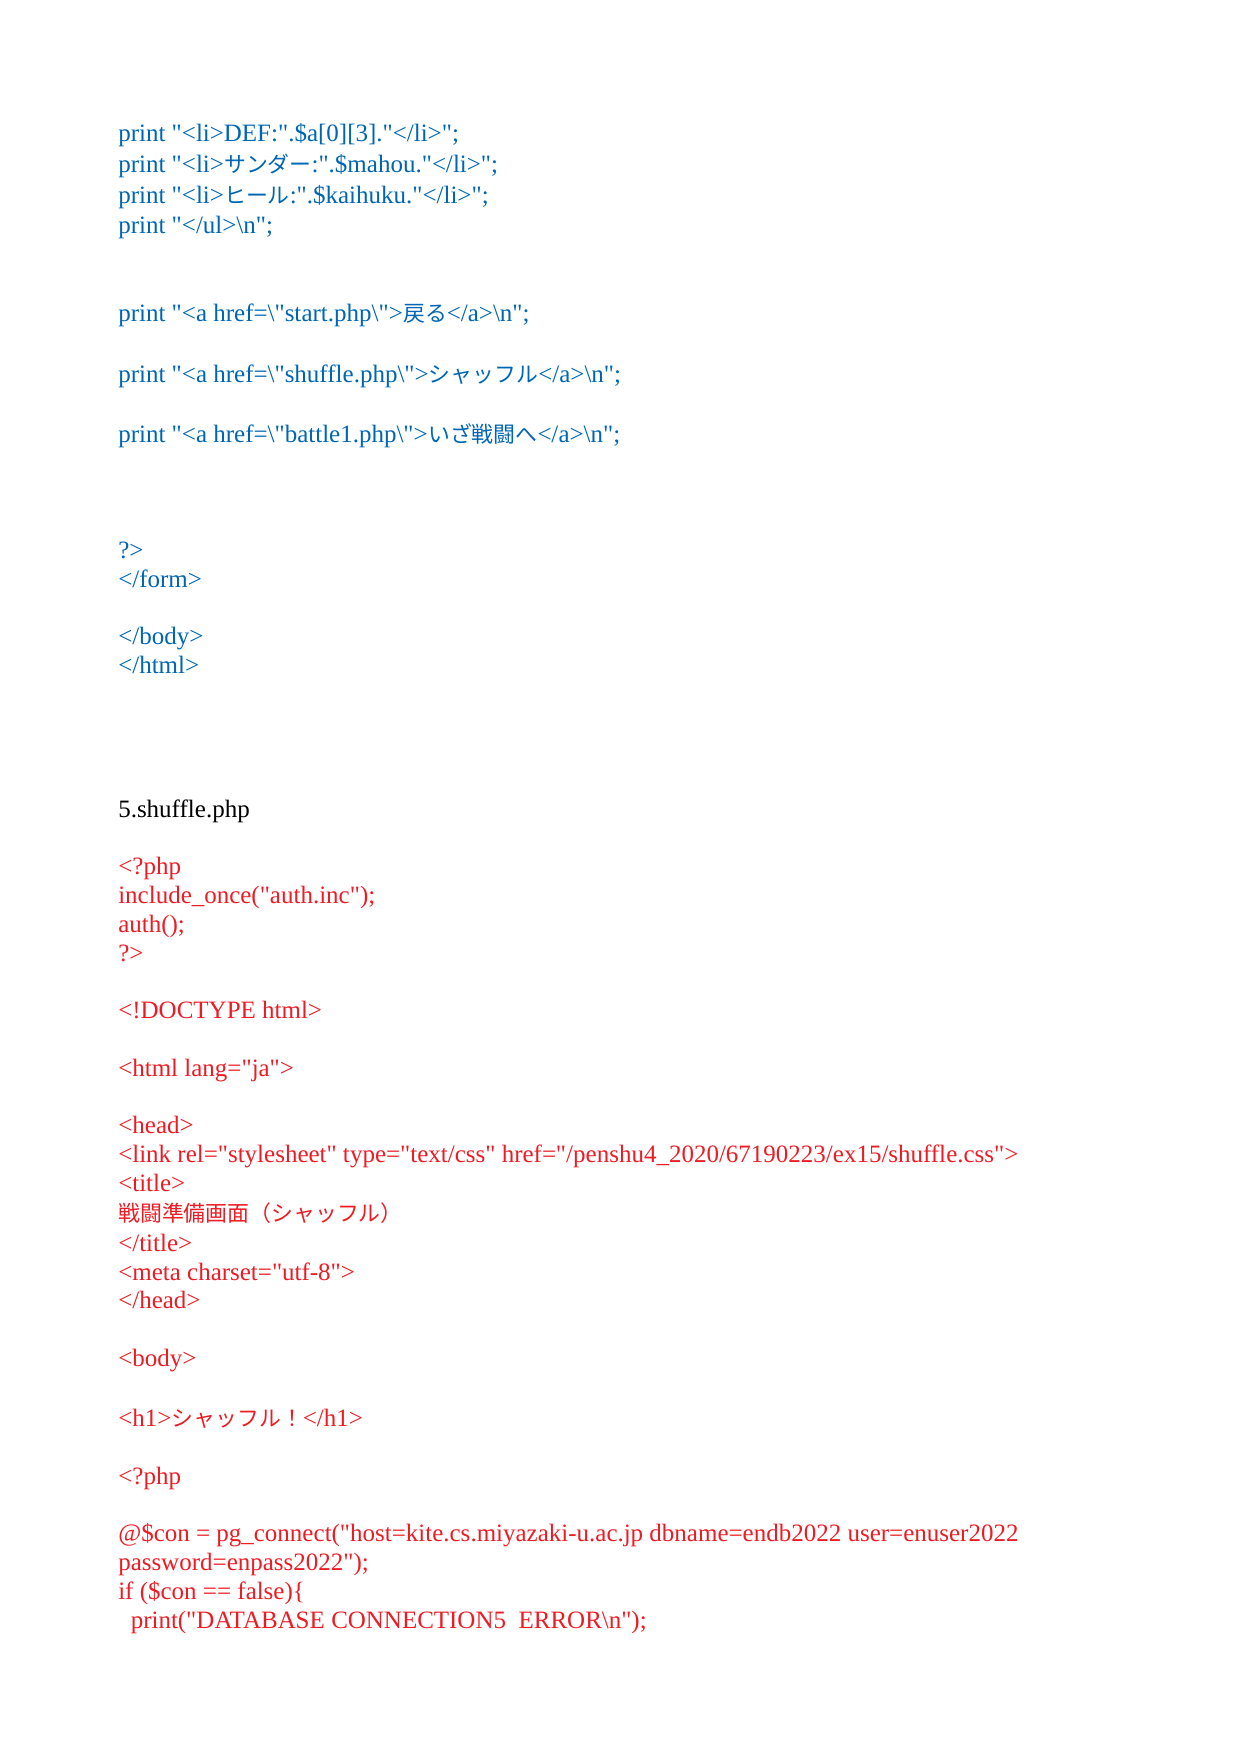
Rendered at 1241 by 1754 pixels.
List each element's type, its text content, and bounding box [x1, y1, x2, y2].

text <head> [118, 1110, 1122, 1139]
text print "<li>DEF:".$a[0][3]."</li>"; [118, 118, 1122, 147]
text <h1>シャッフル！</h1> [118, 1401, 1122, 1432]
text print "<li>ヒール:".$kaihuku."</li>"; [118, 178, 1122, 210]
text include_once("auth.inc"); [118, 880, 1122, 909]
text <title> [118, 1168, 1122, 1196]
text <html lang="ja"> [118, 1053, 1122, 1081]
text <!DOCTYPE html> [118, 995, 1122, 1024]
text print "<a href=\"start.php\">戻る</a>\n"; [118, 296, 1122, 328]
text </form> [118, 564, 1122, 593]
text print "</ul>\n"; [118, 210, 1122, 239]
text 5.shuffle.php [118, 794, 1122, 823]
text <?php [118, 1461, 1122, 1490]
text <link rel="stylesheet" type="text/css" href="/penshu4_2020/67190223/ex15/shuffle.css"> [118, 1139, 1122, 1168]
text </body> [118, 621, 1122, 650]
text <?php [118, 851, 1122, 880]
text 戦闘準備画面（シャッフル） [118, 1196, 1122, 1228]
text @$con = pg_connect("host=kite.cs.miyazaki-u.ac.jp dbname=endb2022 user=enuser2022 password=enpass2022"); [118, 1518, 1122, 1576]
text <body> [118, 1343, 1122, 1372]
text print "<li>サンダー:".$mahou."</li>"; [118, 147, 1122, 178]
text print "<a href=\"shuffle.php\">シャッフル</a>\n"; [118, 357, 1122, 388]
text ?> [118, 535, 1122, 564]
text auth(); [118, 909, 1122, 938]
text </head> [118, 1286, 1122, 1314]
text print("DATABASE CONNECTION5 ERROR\n"); [118, 1605, 1122, 1633]
text </title> [118, 1228, 1122, 1257]
text print "<a href=\"battle1.php\">いざ戦闘へ</a>\n"; [118, 417, 1122, 449]
text <meta charset="utf-8"> [118, 1257, 1122, 1286]
text if ($con == false){ [118, 1576, 1122, 1605]
text ?> [118, 938, 1122, 966]
text </html> [118, 650, 1122, 679]
